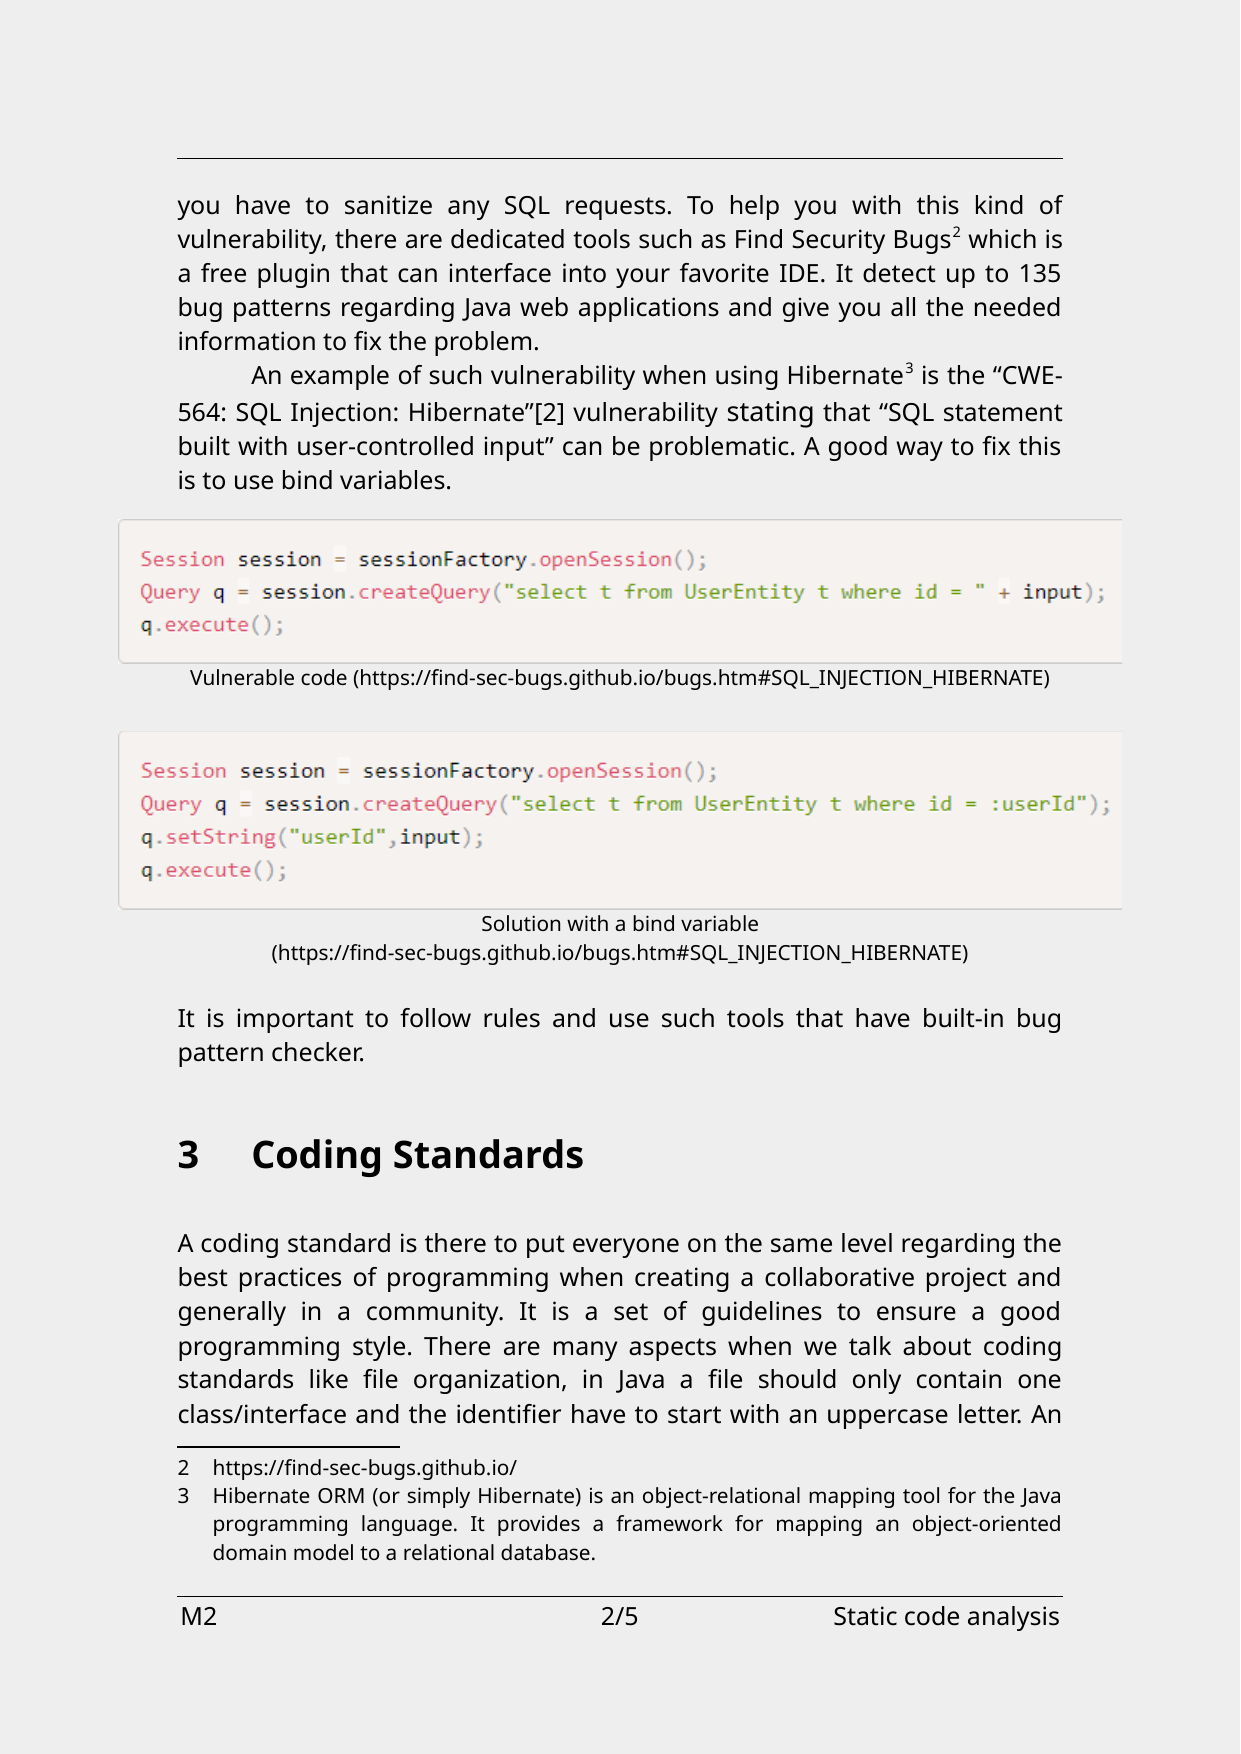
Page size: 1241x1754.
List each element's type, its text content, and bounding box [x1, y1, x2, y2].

text Solution with a bind variable (https://find-sec-bugs.github.io/bugs.htm#SQL_INJECTION_HIBERNATE) [177, 910, 1063, 966]
text An example of such vulnerability when using Hibernate is the “CWE-564: SQL Injection: Hibernate”[2] vulnerability stating that “SQL statement built with user-controlled input” can be problematic. A good way to fix this is to use bind variables. [177, 358, 1063, 497]
text Hibernate ORM (or simply Hibernate) is an object-relational mapping tool for the Java programming language. It provides a framework for mapping an object-oriented domain model to a relational database. [177, 1481, 1063, 1566]
subtitle 3 Coding Standards [177, 1128, 1063, 1179]
text https://find-sec-bugs.github.io/ [177, 1453, 1063, 1481]
text you have to sanitize any SQL requests. To help you with this kind of vulnerability, there are dedicated tools such as Find Security Bugs which is a free plugin that can interface into your favorite IDE. It detect up to 135 bug patterns regarding Java web applications and give you all the needed information to fix the problem. [177, 188, 1063, 358]
text Vulnerable code (https://find-sec-bugs.github.io/bugs.htm#SQL_INJECTION_HIBERNATE) [177, 664, 1063, 692]
text It is important to follow rules and use such tools that have built-in bug pattern checker. [177, 1001, 1063, 1069]
text [177, 726, 1063, 731]
text A coding standard is there to put everyone on the same level regarding the best practices of programming when creating a collaborative project and generally in a community. It is a set of guidelines to ensure a good programming style. There are many aspects when we talk about coding standards like file organization, in Java a file should only contain one class/interface and the identifier have to start with an uppercase letter. An [177, 1226, 1063, 1430]
picture [118, 519, 1123, 664]
picture [118, 731, 1123, 910]
text [177, 497, 1063, 519]
